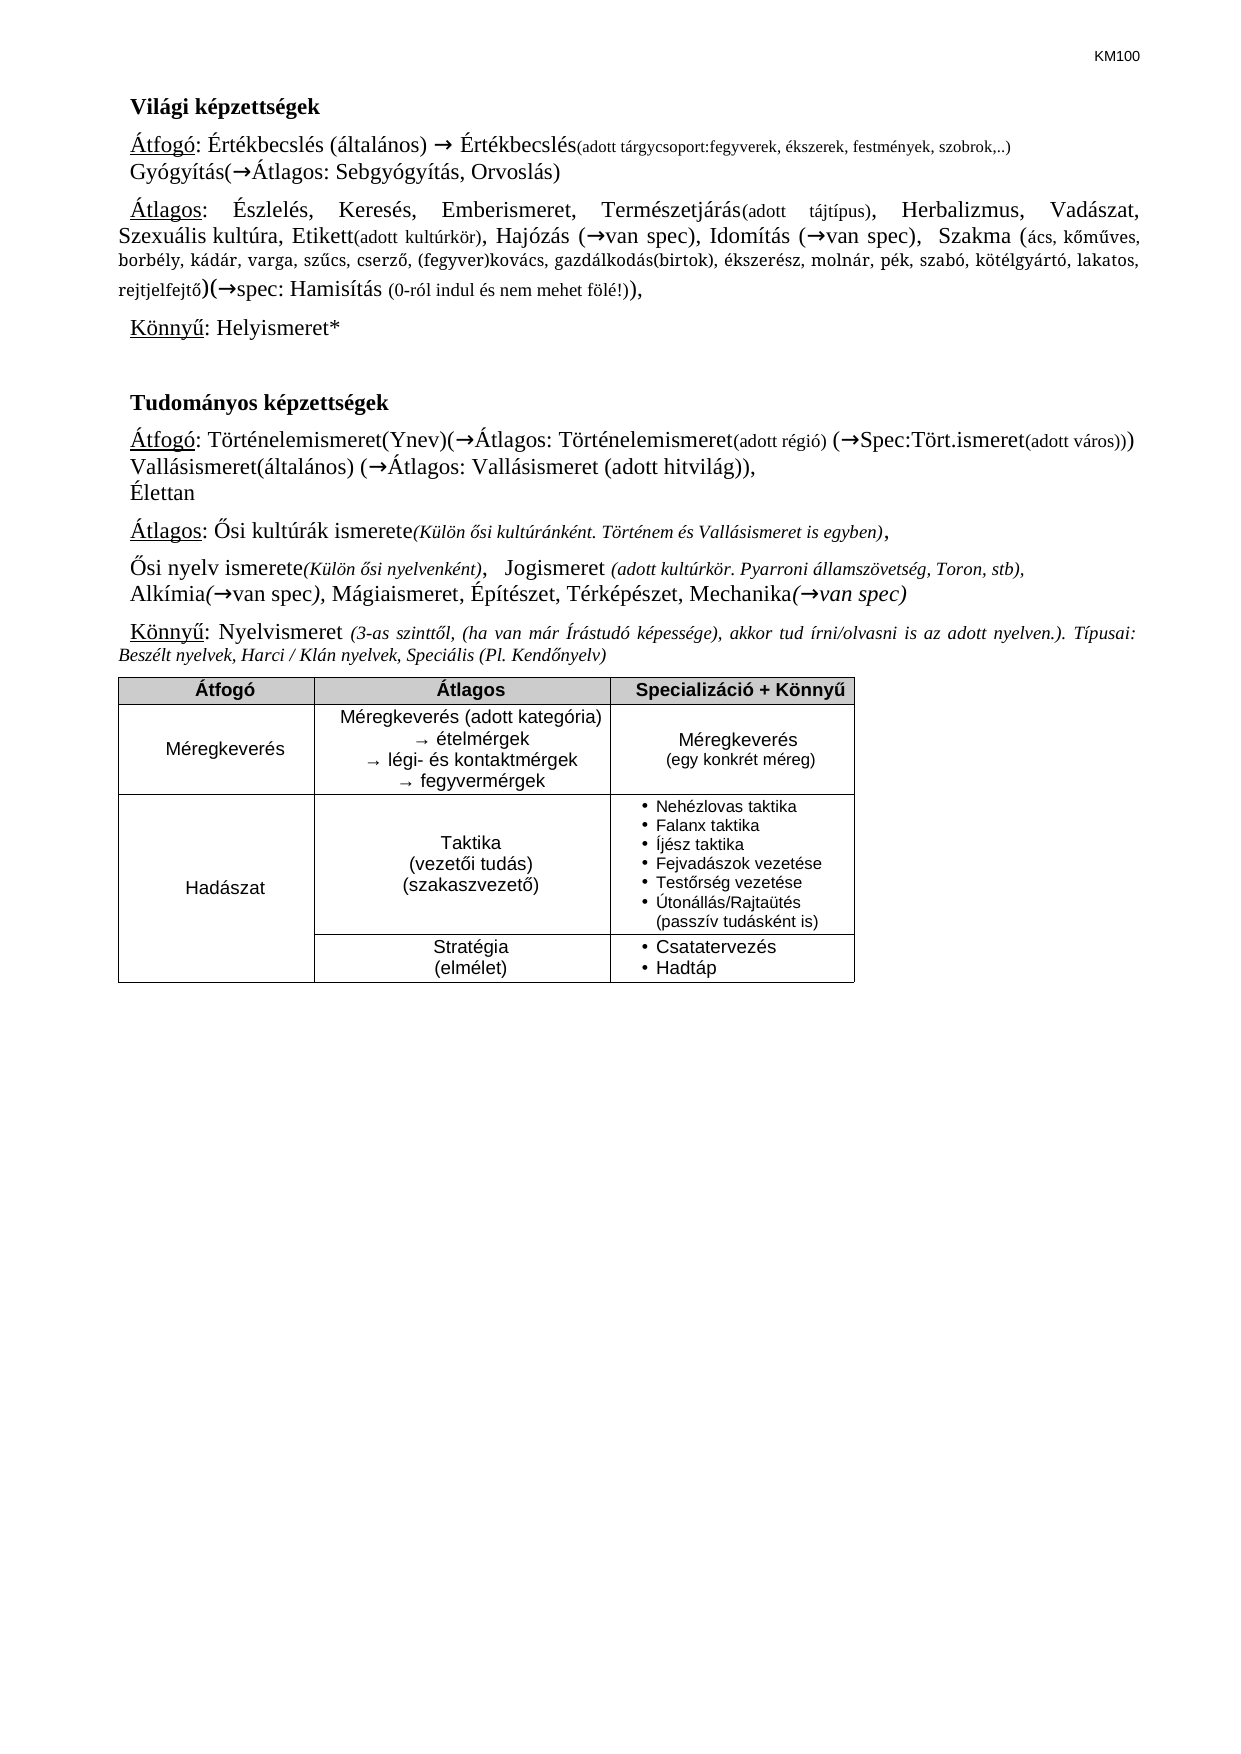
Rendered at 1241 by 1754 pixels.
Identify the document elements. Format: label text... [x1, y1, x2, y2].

table_cell Stratégia (elmélet) [315, 935, 610, 982]
text Ősi nyelv ismerete(Külön ősi nyelvenként), Jogismeret (adott kultúrkör. Pyarroni államszövetség, Toron, stb), Alkímia(→van spec), Mágiaismeret, Építészet, Térképészet, Mechanika(→van spec) [118, 555, 1140, 607]
table_cell Nehézlovas taktika Falanx taktika Íjész taktika Fejvadászok vezetése Testőrség vezetése Útonállás/Rajtaütés (passzív tudásként is) [611, 795, 854, 934]
table_cell Hadászat [119, 795, 314, 982]
text Átlagos: Észlelés, Keresés, Emberismeret, Természetjárás(adott tájtípus), Herbalizmus, Vadászat, Szexuális kultúra, Etikett(adott kultúrkör), Hajózás (→van spec), Idomítás (→van spec), Szakma (ács, kőműves, borbély, kádár, varga, szűcs, cserző, (fegyver)kovács, gazdálkodás(birtok), ékszerész, molnár, pék, szabó, kötélgyártó, lakatos, rejtjelfejtő)(→spec: Hamisítás (0-ról indul és nem mehet fölé!)), [118, 196, 1140, 303]
table_header Átlagos [315, 678, 610, 704]
table_cell Méregkeverés (egy konkrét méreg) [611, 705, 854, 794]
table_cell Taktika (vezetői tudás) (szakaszvezető) [315, 795, 610, 934]
table_cell Csatatervezés Hadtáp [611, 935, 854, 982]
text Átfogó: Történelemismeret(Ynev)(→Átlagos: Történelemismeret(adott régió) (→Spec:Tört.ismeret(adott város))) Vallásismeret(általános) (→Átlagos: Vallásismeret (adott hitvilág)), Élettan [118, 427, 1140, 506]
table_header Átfogó [119, 678, 314, 704]
text Könnyű: Helyismeret* [118, 315, 1140, 340]
text Átfogó: Értékbecslés (általános) → Értékbecslés(adott tárgycsoport:fegyverek, ékszerek, festmények, szobrok,..) Gyógyítás(→Átlagos: Sebgyógyítás, Orvoslás) [118, 131, 1140, 185]
table_cell Méregkeverés (adott kategória) → ételmérgek → légi- és kontaktmérgek → fegyvermérgek [315, 705, 610, 794]
table_header Specializáció + Könnyű [611, 678, 854, 704]
table_cell Méregkeverés [119, 705, 314, 794]
text Világi képzettségek [118, 94, 1140, 119]
text Tudományos képzettségek [118, 389, 1140, 415]
text Könnyű: Nyelvismeret (3-as szinttől, (ha van már Írástudó képessége), akkor tud írni/olvasni is az adott nyelven.). Típusai: Beszélt nyelvek, Harci / Klán nyelvek, Speciális (Pl. Kendőnyelv) [118, 619, 1140, 665]
text Átlagos: Ősi kultúrák ismerete(Külön ősi kultúránként. Történem és Vallásismeret is egyben), [118, 517, 1140, 543]
